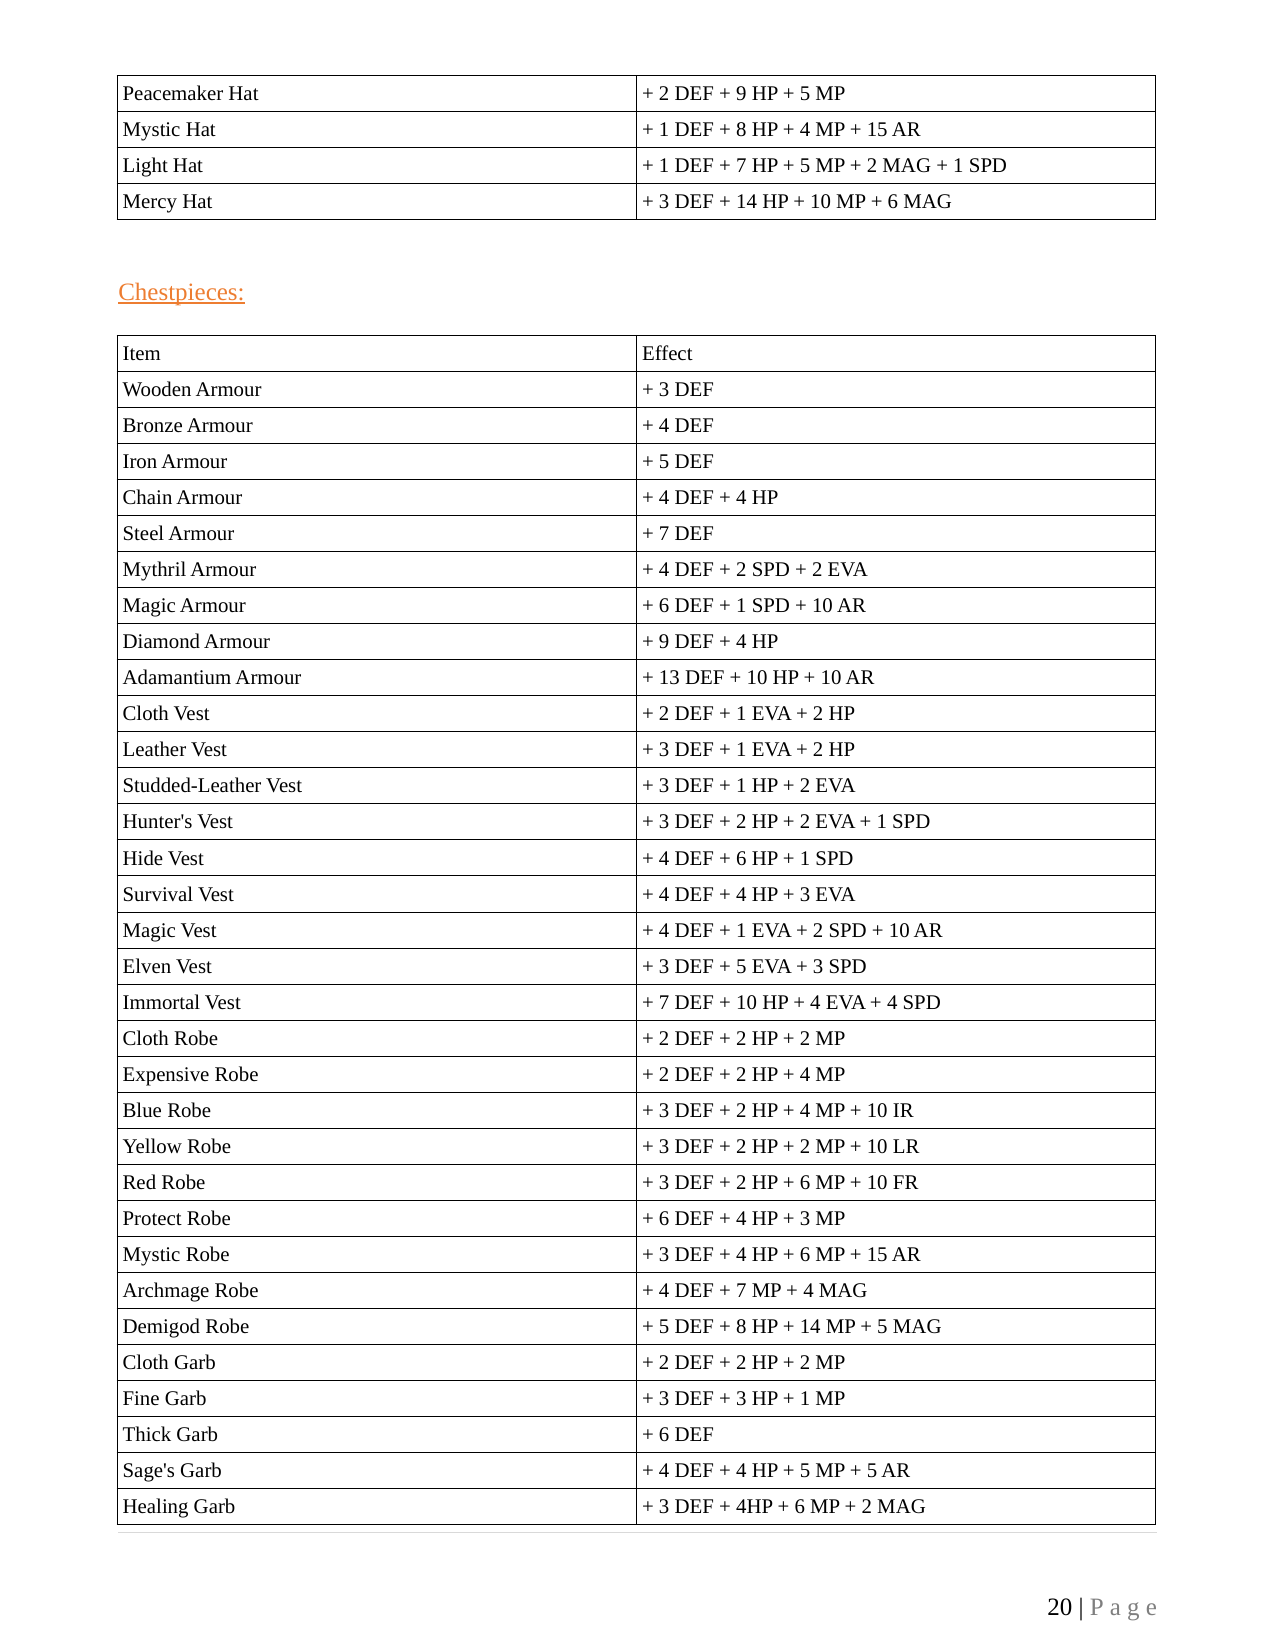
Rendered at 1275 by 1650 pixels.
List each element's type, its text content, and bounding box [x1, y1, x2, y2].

table_cell Leather Vest [118, 732, 636, 767]
table_cell + 7 DEF + 10 HP + 4 EVA + 4 SPD [637, 985, 1155, 1019]
table_cell Hunter's Vest [118, 804, 636, 839]
table_cell + 7 DEF [637, 516, 1155, 551]
table_cell + 6 DEF [637, 1417, 1155, 1452]
table_cell + 1 DEF + 8 HP + 4 MP + 15 AR [637, 112, 1155, 147]
table_cell + 4 DEF + 2 SPD + 2 EVA [637, 552, 1155, 587]
table_cell + 6 DEF + 1 SPD + 10 AR [637, 588, 1155, 623]
table_cell Magic Armour [118, 588, 636, 623]
table_cell + 3 DEF + 1 HP + 2 EVA [637, 768, 1155, 803]
table_cell + 2 DEF + 2 HP + 4 MP [637, 1057, 1155, 1092]
table_cell + 3 DEF + 2 HP + 2 MP + 10 LR [637, 1129, 1155, 1164]
table_cell Fine Garb [118, 1381, 636, 1416]
table_cell Elven Vest [118, 949, 636, 983]
table_cell Mystic Hat [118, 112, 636, 147]
table_cell Archmage Robe [118, 1273, 636, 1308]
table_cell Yellow Robe [118, 1129, 636, 1164]
table_cell + 4 DEF + 4 HP + 5 MP + 5 AR [637, 1453, 1155, 1488]
table_cell Adamantium Armour [118, 660, 636, 695]
table_cell Steel Armour [118, 516, 636, 551]
table_cell + 4 DEF + 6 HP + 1 SPD [637, 840, 1155, 875]
table_cell + 3 DEF + 3 HP + 1 MP [637, 1381, 1155, 1416]
table_cell + 5 DEF [637, 444, 1155, 479]
text Chestpieces: [118, 277, 1157, 306]
table_cell + 13 DEF + 10 HP + 10 AR [637, 660, 1155, 695]
table_header Item [118, 336, 636, 371]
table_cell + 2 DEF + 2 HP + 2 MP [637, 1021, 1155, 1056]
table_cell + 3 DEF + 2 HP + 6 MP + 10 FR [637, 1165, 1155, 1200]
table_cell Cloth Robe [118, 1021, 636, 1056]
table_cell Immortal Vest [118, 985, 636, 1019]
table_cell Blue Robe [118, 1093, 636, 1128]
table_cell Mystic Robe [118, 1237, 636, 1272]
table_cell Wooden Armour [118, 372, 636, 407]
table_cell + 4 DEF + 4 HP [637, 480, 1155, 515]
table_cell + 3 DEF + 2 HP + 2 EVA + 1 SPD [637, 804, 1155, 839]
table_cell + 3 DEF + 14 HP + 10 MP + 6 MAG [637, 184, 1155, 219]
table_cell + 3 DEF + 4 HP + 6 MP + 15 AR [637, 1237, 1155, 1272]
table_cell Chain Armour [118, 480, 636, 515]
table_cell Sage's Garb [118, 1453, 636, 1488]
table_cell Mercy Hat [118, 184, 636, 219]
table_cell Cloth Garb [118, 1345, 636, 1380]
table_cell + 4 DEF [637, 408, 1155, 443]
table_cell Healing Garb [118, 1489, 636, 1524]
table_cell Hide Vest [118, 840, 636, 875]
table_cell + 3 DEF [637, 372, 1155, 407]
table_cell + 1 DEF + 7 HP + 5 MP + 2 MAG + 1 SPD [637, 148, 1155, 183]
table_cell Protect Robe [118, 1201, 636, 1236]
table_cell + 6 DEF + 4 HP + 3 MP [637, 1201, 1155, 1236]
table_cell + 2 DEF + 2 HP + 2 MP [637, 1345, 1155, 1380]
table_cell Demigod Robe [118, 1309, 636, 1344]
table_cell Expensive Robe [118, 1057, 636, 1092]
table_cell Light Hat [118, 148, 636, 183]
table_cell + 3 DEF + 2 HP + 4 MP + 10 IR [637, 1093, 1155, 1128]
table_cell + 3 DEF + 5 EVA + 3 SPD [637, 949, 1155, 983]
table_header Effect [637, 336, 1155, 371]
table_cell Thick Garb [118, 1417, 636, 1452]
table_cell + 5 DEF + 8 HP + 14 MP + 5 MAG [637, 1309, 1155, 1344]
table_cell + 2 DEF + 1 EVA + 2 HP [637, 696, 1155, 731]
table_cell Iron Armour [118, 444, 636, 479]
table_cell Cloth Vest [118, 696, 636, 731]
table_cell + 4 DEF + 4 HP + 3 EVA [637, 876, 1155, 911]
table_cell Magic Vest [118, 913, 636, 947]
table_cell Red Robe [118, 1165, 636, 1200]
table_cell + 3 DEF + 1 EVA + 2 HP [637, 732, 1155, 767]
table_cell + 9 DEF + 4 HP [637, 624, 1155, 659]
table_cell Bronze Armour [118, 408, 636, 443]
table_cell Peacemaker Hat [118, 76, 636, 111]
table_cell Diamond Armour [118, 624, 636, 659]
table_cell + 2 DEF + 9 HP + 5 MP [637, 76, 1155, 111]
table_cell + 4 DEF + 1 EVA + 2 SPD + 10 AR [637, 913, 1155, 947]
table_cell + 3 DEF + 4HP + 6 MP + 2 MAG [637, 1489, 1155, 1524]
table_cell Studded-Leather Vest [118, 768, 636, 803]
table_cell Survival Vest [118, 876, 636, 911]
table_cell Mythril Armour [118, 552, 636, 587]
table_cell + 4 DEF + 7 MP + 4 MAG [637, 1273, 1155, 1308]
